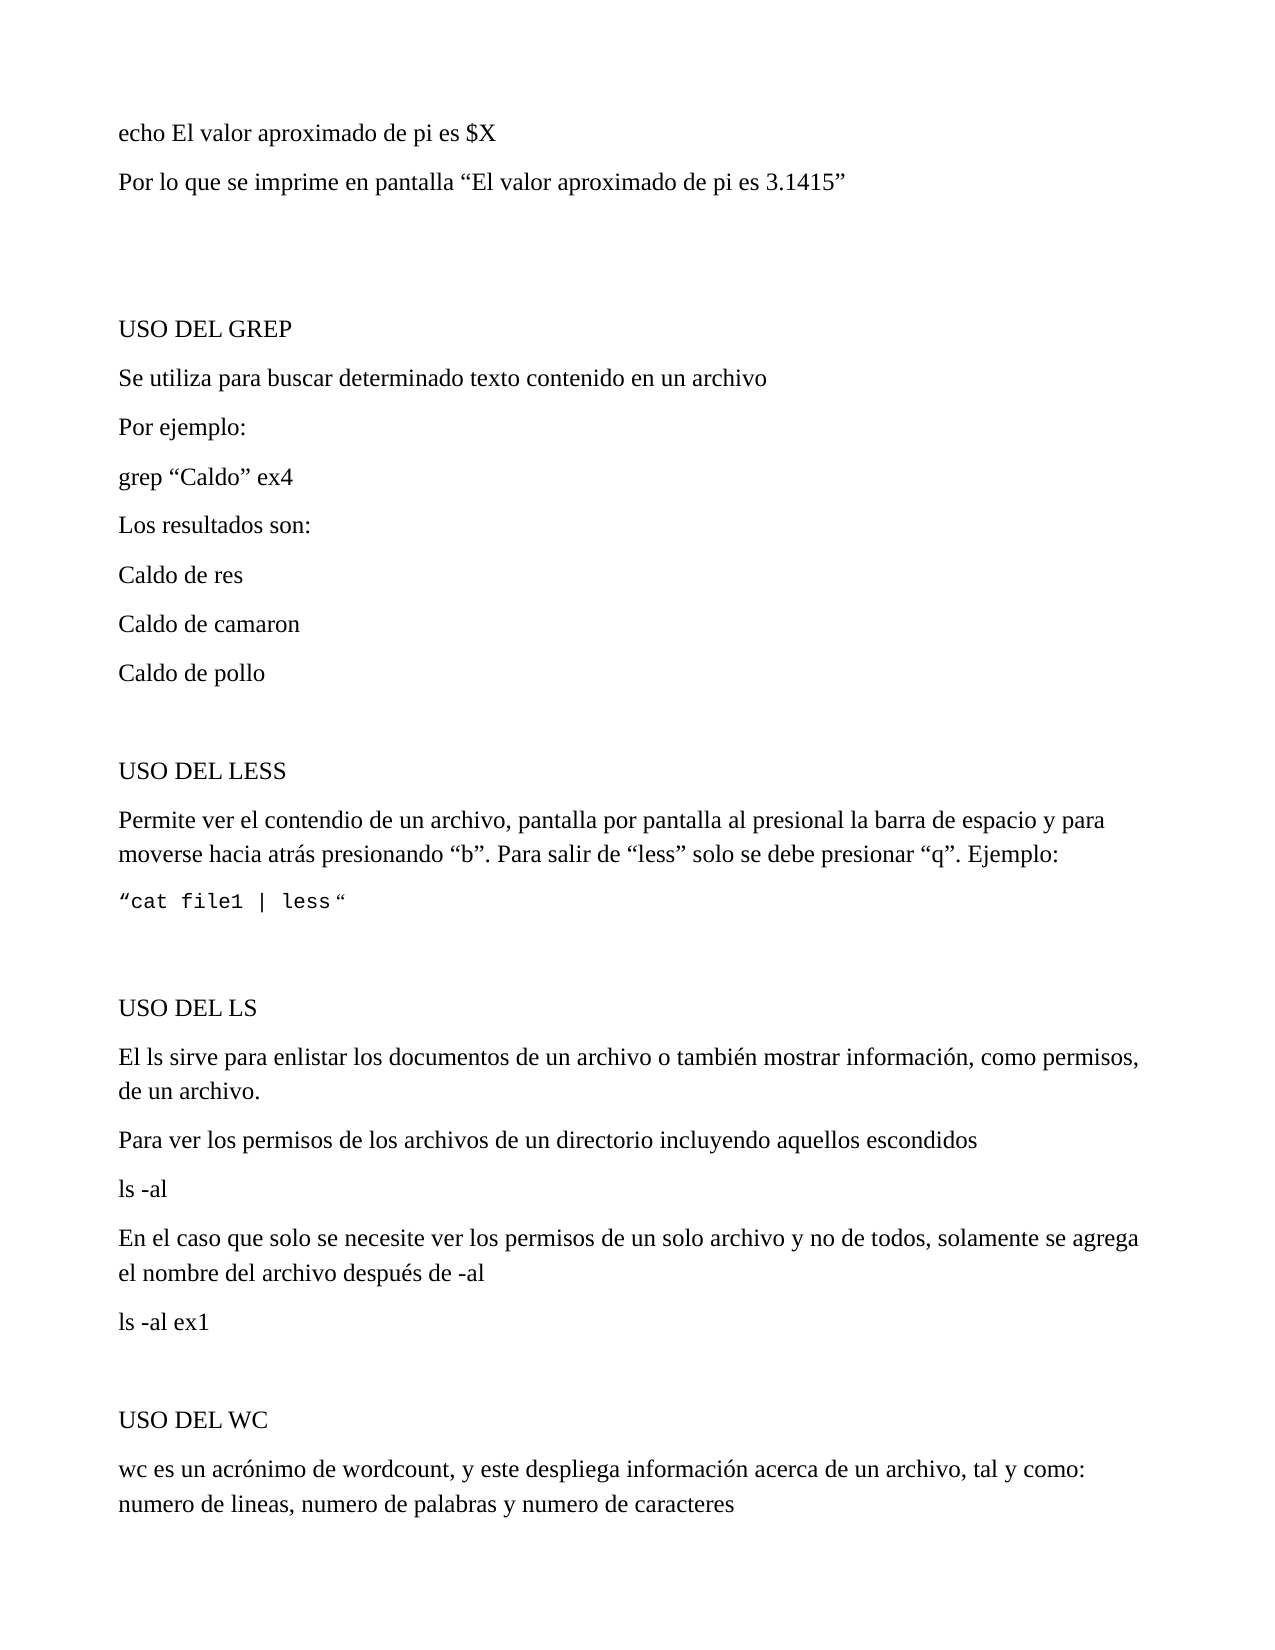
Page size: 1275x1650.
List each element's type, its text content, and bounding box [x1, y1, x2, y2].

text echo El valor aproximado de pi es $X [118, 118, 1157, 147]
text USO DEL GREP [118, 314, 1157, 343]
text Los resultados son: [118, 511, 1157, 539]
text USO DEL LESS [118, 756, 1157, 785]
text Caldo de pollo [118, 658, 1157, 687]
text Para ver los permisos de los archivos de un directorio incluyendo aquellos escondidos [118, 1125, 1157, 1154]
text USO DEL WC [118, 1405, 1157, 1434]
text Caldo de camaron [118, 609, 1157, 637]
text “cat file1 | less “ [118, 888, 1157, 914]
text grep “Caldo” ex4 [118, 462, 1157, 490]
text USO DEL LS [118, 993, 1157, 1022]
text Por lo que se imprime en pantalla “El valor aproximado de pi es 3.1415” [118, 167, 1157, 196]
text wc es un acrónimo de wordcount, y este despliega información acerca de un archivo, tal y como: numero de lineas, numero de palabras y numero de caracteres [118, 1454, 1157, 1517]
text El ls sirve para enlistar los documentos de un archivo o también mostrar información, como permisos, de un archivo. [118, 1042, 1157, 1105]
text ls -al ex1 [118, 1307, 1157, 1336]
text Por ejemplo: [118, 412, 1157, 441]
text Caldo de res [118, 560, 1157, 588]
text Se utiliza para buscar determinado texto contenido en un archivo [118, 363, 1157, 392]
text ls -al [118, 1174, 1157, 1203]
text Permite ver el contendio de un archivo, pantalla por pantalla al presional la barra de espacio y para moverse hacia atrás presionando “b”. Para salir de “less” solo se debe presionar “q”. Ejemplo: [118, 805, 1157, 868]
text En el caso que solo se necesite ver los permisos de un solo archivo y no de todos, solamente se agrega el nombre del archivo después de -al [118, 1223, 1157, 1287]
